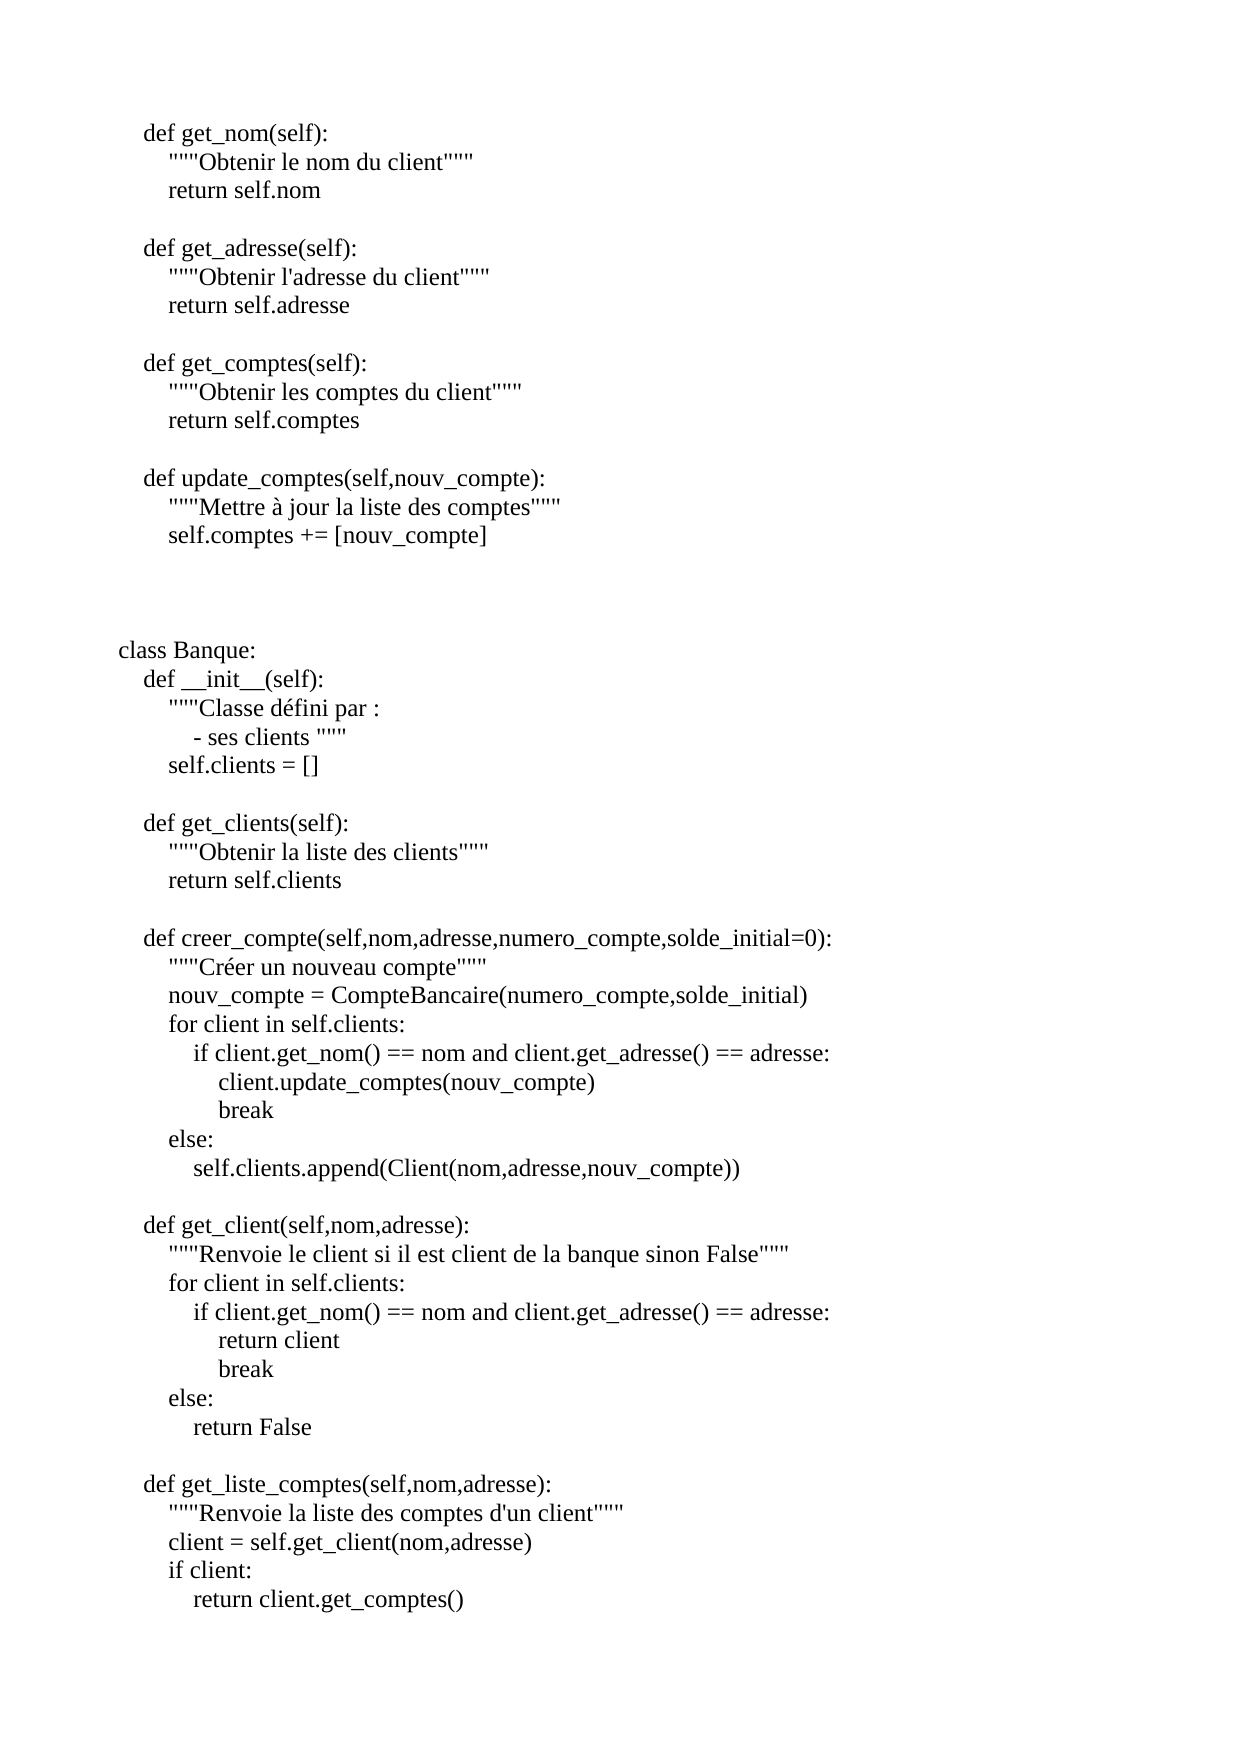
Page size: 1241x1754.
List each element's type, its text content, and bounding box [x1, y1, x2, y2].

text """Classe défini par : [118, 693, 1122, 722]
text """Renvoie la liste des comptes d'un client""" [118, 1498, 1122, 1527]
text def get_comptes(self): [118, 348, 1122, 377]
text return client.get_comptes() [118, 1584, 1122, 1613]
text def get_adresse(self): [118, 233, 1122, 262]
text """Obtenir l'adresse du client""" [118, 262, 1122, 291]
text def get_nom(self): [118, 118, 1122, 147]
text return self.clients [118, 866, 1122, 894]
text def creer_compte(self,nom,adresse,numero_compte,solde_initial=0): [118, 923, 1122, 952]
text return client [118, 1326, 1122, 1354]
text """Obtenir les comptes du client""" [118, 377, 1122, 406]
text """Renvoie le client si il est client de la banque sinon False""" [118, 1239, 1122, 1268]
text client.update_comptes(nouv_compte) [118, 1067, 1122, 1096]
text class Banque: [118, 636, 1122, 664]
text def update_comptes(self,nouv_compte): [118, 463, 1122, 492]
text break [118, 1096, 1122, 1124]
text - ses clients """ [118, 722, 1122, 751]
text def get_clients(self): [118, 808, 1122, 837]
text def __init__(self): [118, 664, 1122, 693]
text """Obtenir la liste des clients""" [118, 837, 1122, 866]
text nouv_compte = CompteBancaire(numero_compte,solde_initial) [118, 981, 1122, 1009]
text def get_client(self,nom,adresse): [118, 1211, 1122, 1239]
text break [118, 1354, 1122, 1383]
text """Obtenir le nom du client""" [118, 147, 1122, 176]
text if client.get_nom() == nom and client.get_adresse() == adresse: [118, 1297, 1122, 1326]
text if client.get_nom() == nom and client.get_adresse() == adresse: [118, 1038, 1122, 1067]
text return self.comptes [118, 406, 1122, 434]
text if client: [118, 1556, 1122, 1584]
text return self.adresse [118, 291, 1122, 319]
text self.clients.append(Client(nom,adresse,nouv_compte)) [118, 1153, 1122, 1182]
text return self.nom [118, 176, 1122, 204]
text for client in self.clients: [118, 1009, 1122, 1038]
text self.clients = [] [118, 751, 1122, 779]
text def get_liste_comptes(self,nom,adresse): [118, 1469, 1122, 1498]
text else: [118, 1124, 1122, 1153]
text """Mettre à jour la liste des comptes""" [118, 492, 1122, 521]
text client = self.get_client(nom,adresse) [118, 1527, 1122, 1556]
text self.comptes += [nouv_compte] [118, 521, 1122, 549]
text for client in self.clients: [118, 1268, 1122, 1297]
text return False [118, 1412, 1122, 1441]
text """Créer un nouveau compte""" [118, 952, 1122, 981]
text else: [118, 1383, 1122, 1412]
